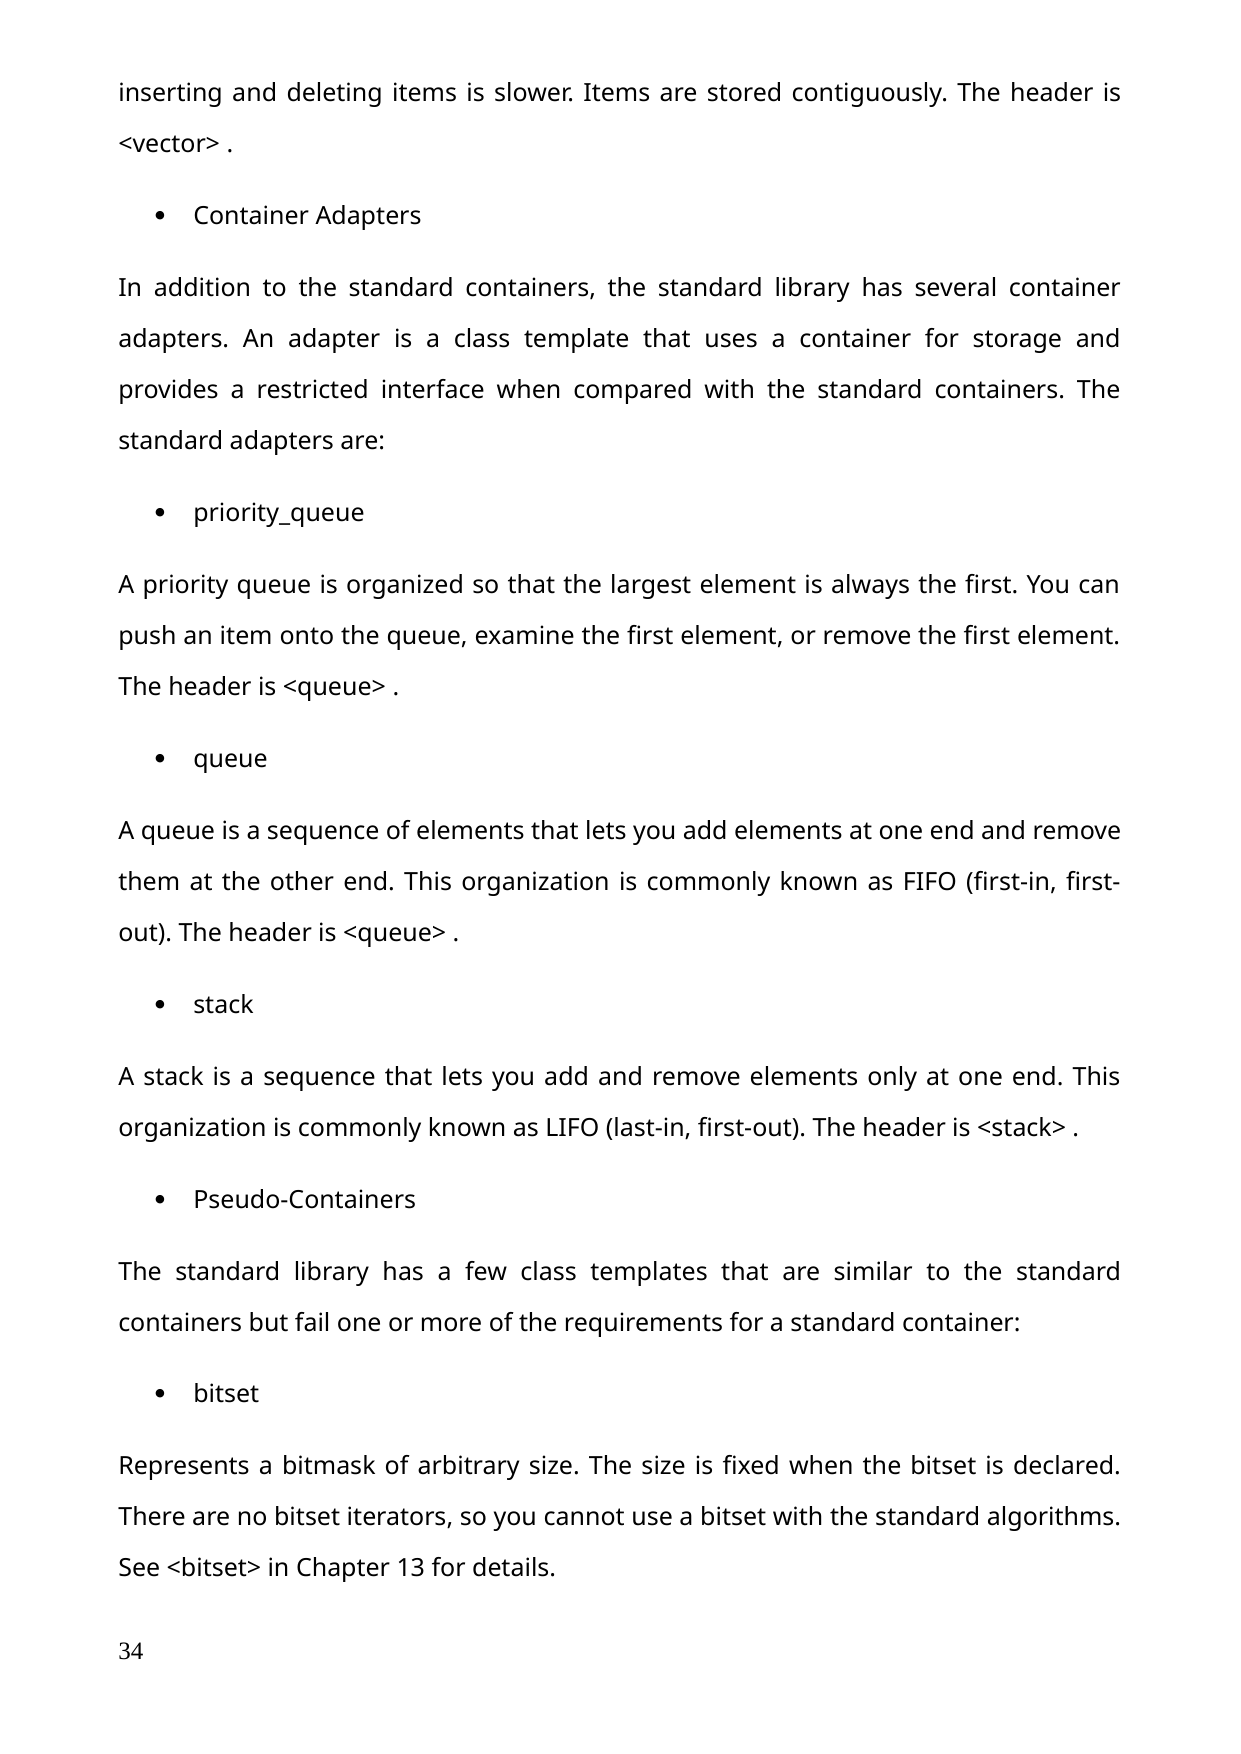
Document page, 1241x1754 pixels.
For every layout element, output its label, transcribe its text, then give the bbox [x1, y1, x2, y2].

list priority_queue [156, 495, 1122, 529]
text The standard library has a few class templates that are similar to the standard containers but fail one or more of the requirements for a standard container: [118, 1253, 1122, 1338]
text A queue is a sequence of elements that lets you add elements at one end and remove them at the other end. This organization is commonly known as FIFO (first-in, first-out). The header is <queue> . [118, 812, 1122, 949]
list Container Adapters [156, 198, 1122, 232]
text Represents a bitmask of arbitrary size. The size is fixed when the bitset is declared. There are no bitset iterators, so you cannot use a bitset with the standard algorithms. See <bitset> in Chapter 13 for details. [118, 1448, 1122, 1584]
text inserting and deleting items is slower. Items are stored contiguously. The header is <vector> . [118, 75, 1122, 160]
list Pseudo-Containers [156, 1181, 1122, 1215]
list queue [156, 741, 1122, 775]
text A stack is a sequence that lets you add and remove elements only at one end. This organization is commonly known as LIFO (last-in, first-out). The header is <stack> . [118, 1058, 1122, 1143]
text In addition to the standard containers, the standard library has several container adapters. An adapter is a class template that uses a container for storage and provides a restricted interface when compared with the standard containers. The standard adapters are: [118, 270, 1122, 457]
list stack [156, 986, 1122, 1021]
text A priority queue is organized so that the largest element is always the first. You can push an item onto the queue, examine the first element, or remove the first element. The header is <queue> . [118, 567, 1122, 703]
list bitset [156, 1376, 1122, 1410]
